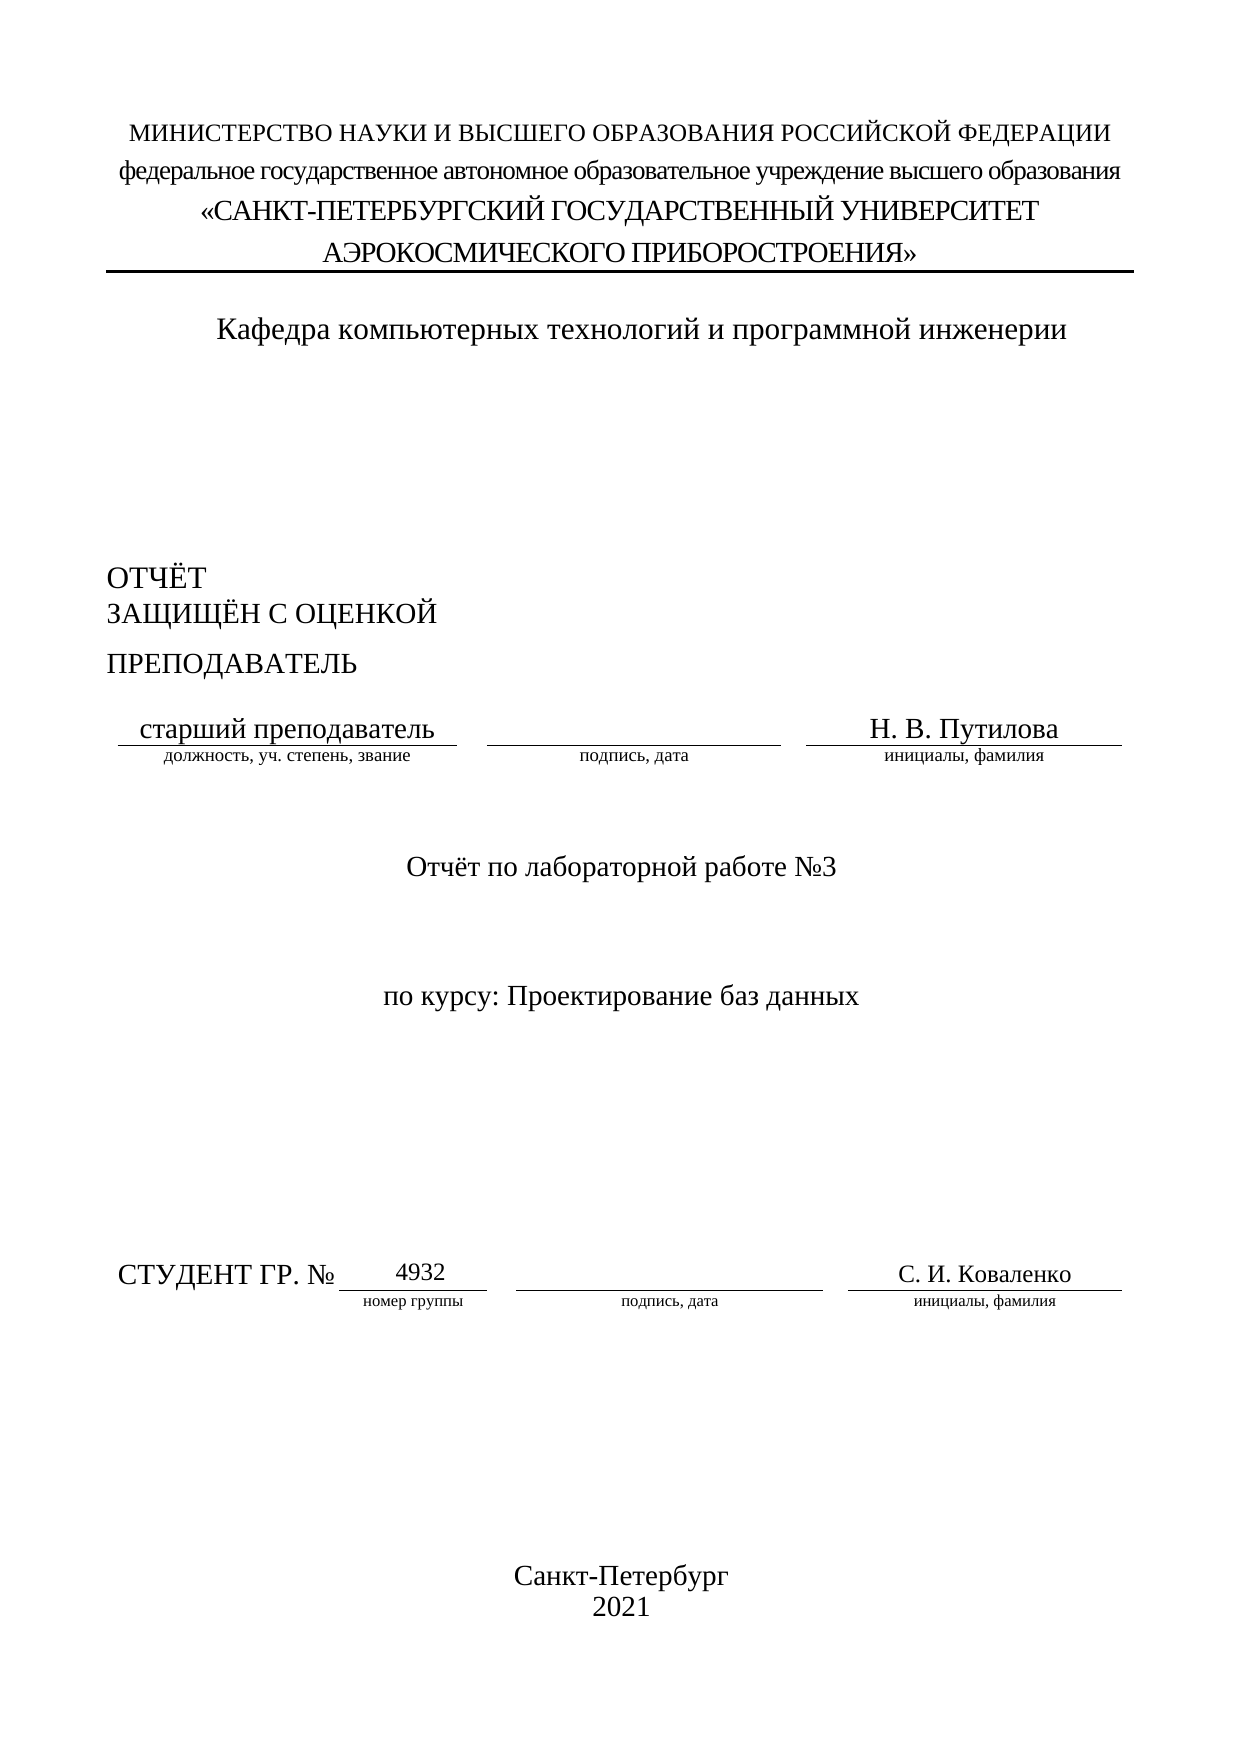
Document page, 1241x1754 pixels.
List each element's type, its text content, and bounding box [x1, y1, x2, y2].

table_header С. И. Коваленко [848, 1242, 1122, 1290]
text по курсу: Проектирование баз данных [109, 978, 1134, 1012]
text 2021 [108, 1591, 1134, 1623]
table_header старший преподаватель [118, 697, 457, 745]
table_cell [823, 1290, 848, 1310]
subtitle федеральное государственное автономное образовательное учреждение высшего образования [106, 154, 1134, 185]
subtitle «САНКТ-ПЕТЕРБУРГСКИЙ ГОСУДАРСТВЕННЫЙ УНИВЕРСИТЕТ [106, 193, 1134, 226]
subtitle МИНИСТЕРСТВО НАУКИ И ВЫСШЕГО ОБРАЗОВАНИЯ РОССИЙСКОЙ ФЕДЕРАЦИИ [106, 118, 1134, 147]
table_cell подпись, дата [516, 1291, 823, 1310]
table_header Н. В. Путилова [806, 697, 1122, 745]
table_header [823, 1242, 848, 1290]
table_header 4932 [354, 1242, 487, 1290]
table_header [781, 697, 806, 745]
text Отчёт по лабораторной работе №3 [109, 849, 1134, 883]
table_header СТУДЕНТ ГР. № [118, 1242, 354, 1290]
table_cell [781, 745, 806, 765]
table_cell номер группы [339, 1291, 487, 1310]
text ПРЕПОДАВАТЕЛЬ [106, 646, 1134, 680]
table_cell должность, уч. степень, звание [118, 746, 457, 765]
text Санкт-Петербург [108, 1560, 1134, 1591]
table_header [487, 1242, 516, 1290]
table_cell инициалы, фамилия [848, 1291, 1122, 1310]
table_header [487, 697, 781, 745]
table_cell [118, 1290, 339, 1310]
text Кафедра компьютерных технологий и программной инженерии [150, 311, 1134, 347]
text ОТЧЁТ [106, 560, 1134, 596]
text ЗАЩИЩЁН С ОЦЕНКОЙ [106, 596, 1134, 629]
subtitle АЭРОКОСМИЧЕСКОГО ПРИБОРОСТРОЕНИЯ» [106, 235, 1134, 270]
table_cell [487, 1290, 516, 1310]
table_header [457, 697, 487, 745]
table_header [516, 1242, 823, 1290]
table_cell [457, 745, 487, 765]
table_cell подпись, дата [487, 746, 781, 765]
table_cell инициалы, фамилия [806, 746, 1122, 765]
